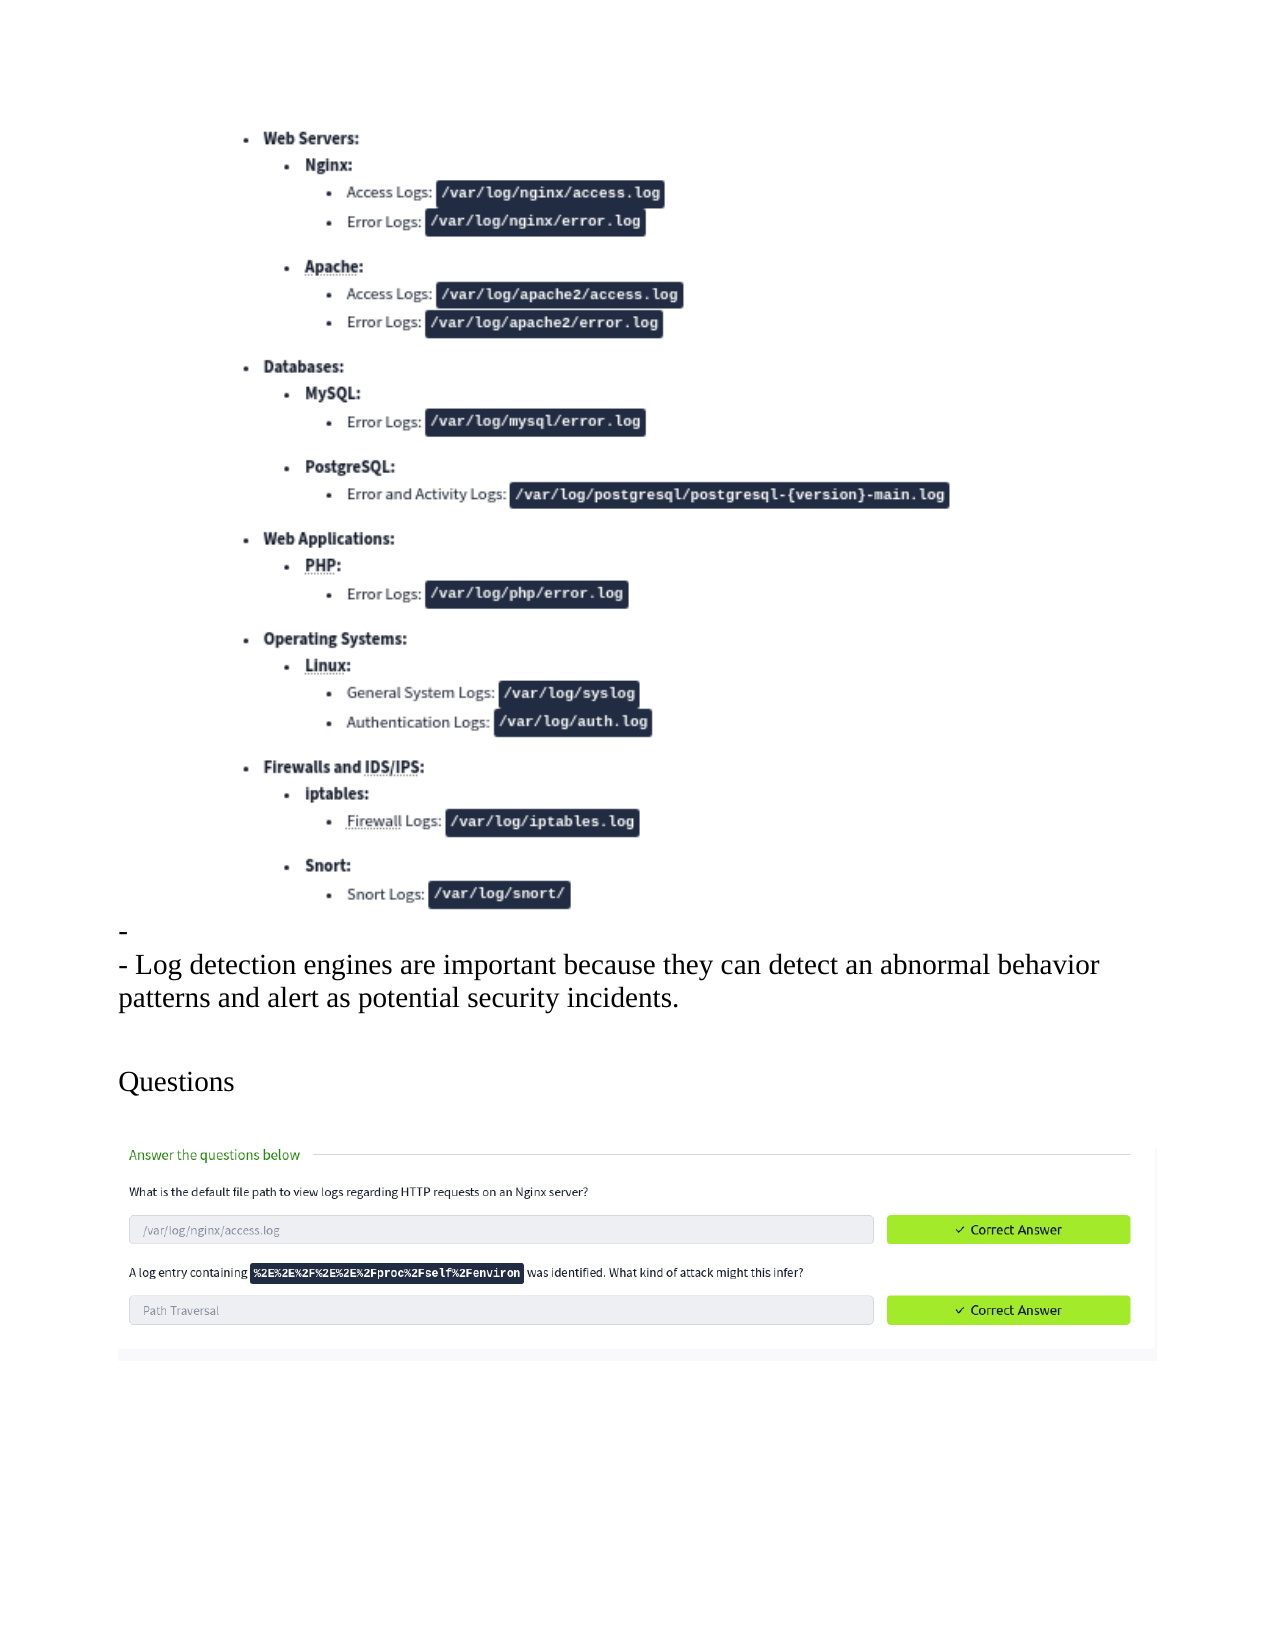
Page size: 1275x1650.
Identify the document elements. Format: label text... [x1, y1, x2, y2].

text - [118, 118, 1157, 947]
text Questions [118, 1064, 1157, 1098]
text - Log detection engines are important because they can detect an abnormal behavior patterns and alert as potential security incidents. [118, 947, 1157, 1014]
picture [118, 1148, 1157, 1361]
picture [222, 118, 1053, 914]
